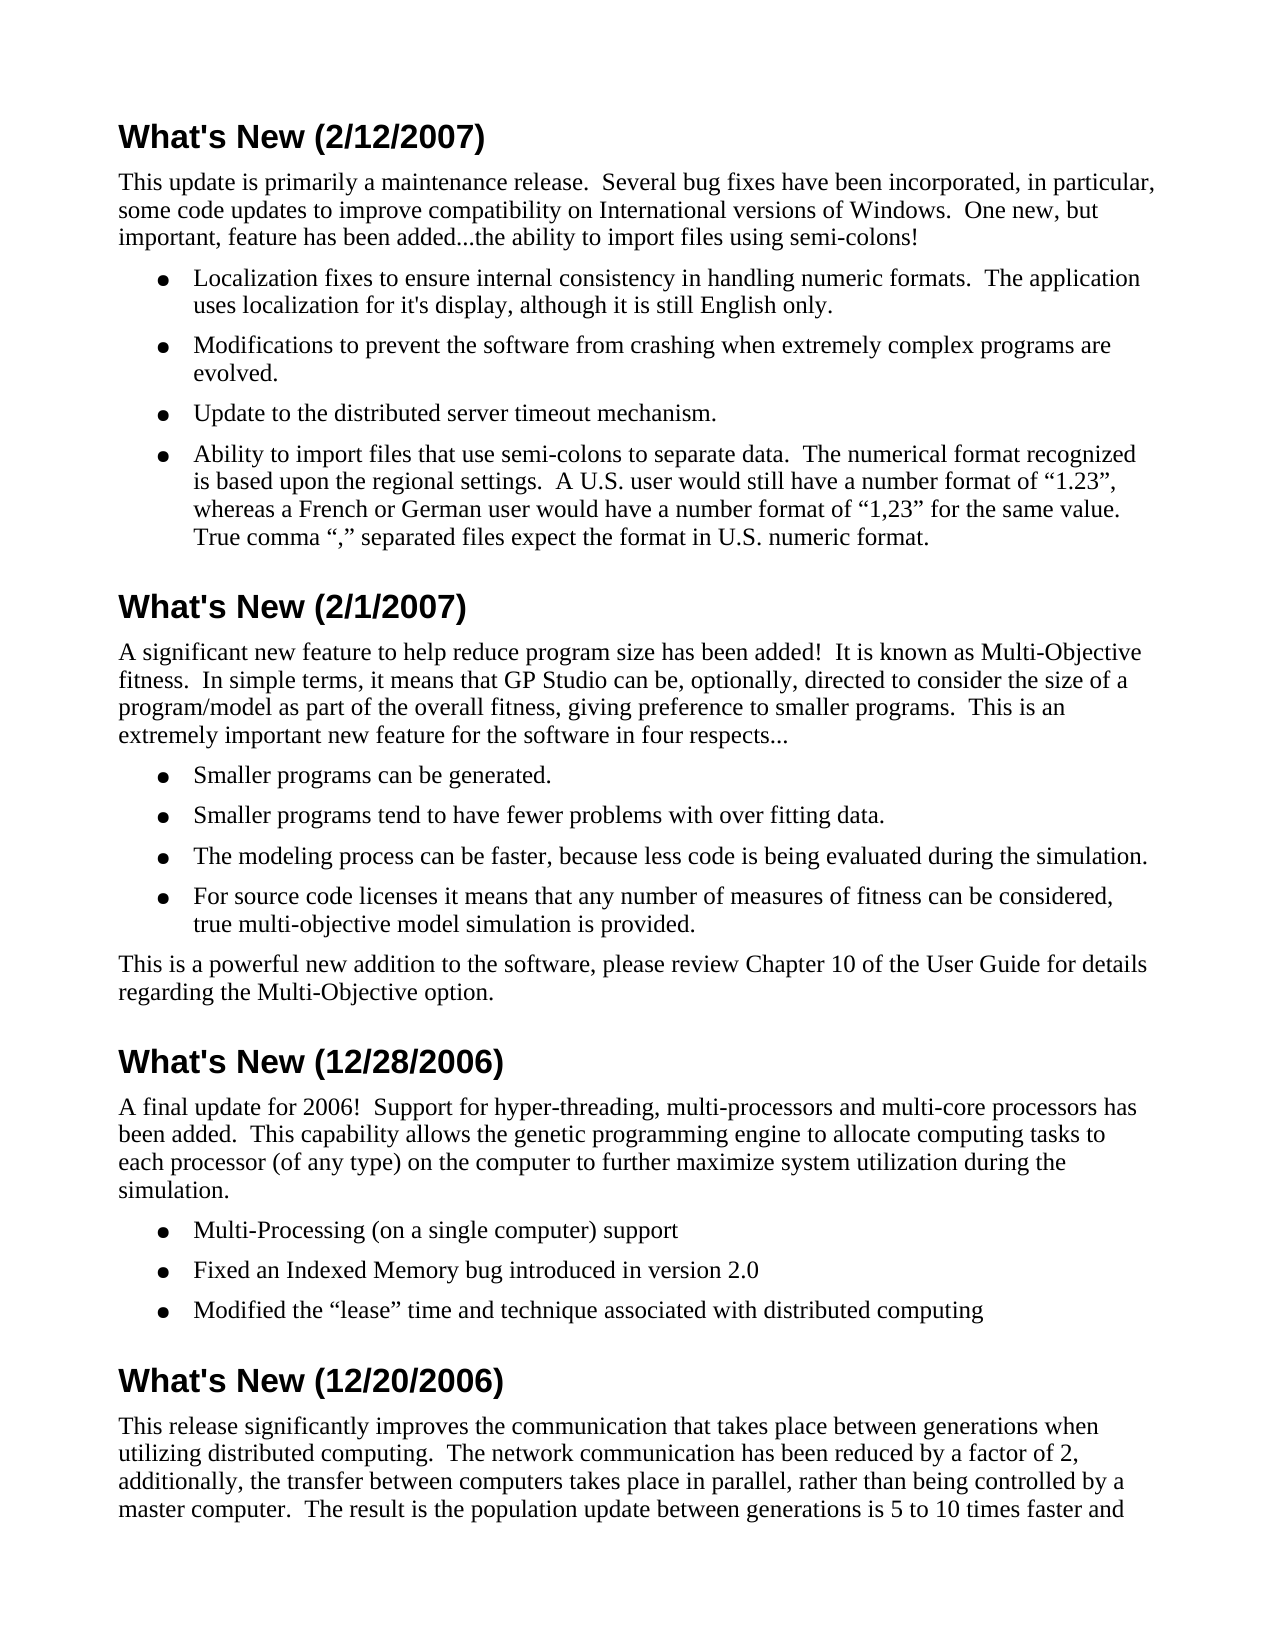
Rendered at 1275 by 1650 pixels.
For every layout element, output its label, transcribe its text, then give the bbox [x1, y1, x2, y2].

list Modifications to prevent the software from crashing when extremely complex programs are evolved. [156, 332, 1157, 387]
list Multi-Processing (on a single computer) support [156, 1216, 1157, 1244]
subtitle What's New (12/28/2006) [118, 1043, 1157, 1080]
list The modeling process can be faster, because less code is being evaluated during the simulation. [156, 842, 1157, 869]
text A final update for 2006! Support for hyper-threading, multi-processors and multi-core processors has been added. This capability allows the genetic programming engine to allocate computing tasks to each processor (of any type) on the computer to further maximize system utilization during the simulation. [118, 1093, 1157, 1204]
list For source code licenses it means that any number of measures of fitness can be considered, true multi-objective model simulation is provided. [156, 882, 1157, 937]
subtitle What's New (2/12/2007) [118, 118, 1157, 156]
list Modified the “lease” time and technique associated with distributed computing [156, 1297, 1157, 1324]
text A significant new feature to help reduce program size has been added! It is known as Multi-Objective fitness. In simple terms, it means that GP Studio can be, optionally, directed to consider the size of a program/model as part of the overall fitness, giving preference to smaller programs. This is an extremely important new feature for the software in four respects... [118, 638, 1157, 749]
list Update to the distributed server timeout mechanism. [156, 399, 1157, 427]
list Smaller programs tend to have fewer problems with over fitting data. [156, 802, 1157, 829]
text This update is primarily a maintenance release. Several bug fixes have been incorporated, in particular, some code updates to improve compatibility on International versions of Windows. One new, but important, feature has been added...the ability to import files using semi-colons! [118, 168, 1157, 251]
subtitle What's New (2/1/2007) [118, 588, 1157, 626]
text This release significantly improves the communication that takes place between generations when utilizing distributed computing. The network communication has been reduced by a factor of 2, additionally, the transfer between computers takes place in parallel, rather than being controlled by a master computer. The result is the population update between generations is 5 to 10 times faster and [118, 1412, 1157, 1523]
list Smaller programs can be generated. [156, 761, 1157, 789]
list Ability to import files that use semi-colons to separate data. The numerical format recognized is based upon the regional settings. A U.S. user would still have a number format of “1.23”, whereas a French or German user would have a number format of “1,23” for the same value. True comma “,” separated files expect the format in U.S. numeric format. [156, 440, 1157, 551]
list Localization fixes to ensure internal consistency in handling numeric formats. The application uses localization for it's display, although it is still English only. [156, 264, 1157, 319]
list Fixed an Indexed Memory bug introduced in version 2.0 [156, 1256, 1157, 1284]
subtitle What's New (12/20/2006) [118, 1362, 1157, 1399]
text This is a powerful new addition to the software, please review Chapter 10 of the User Guide for details regarding the Multi-Objective option. [118, 950, 1157, 1005]
